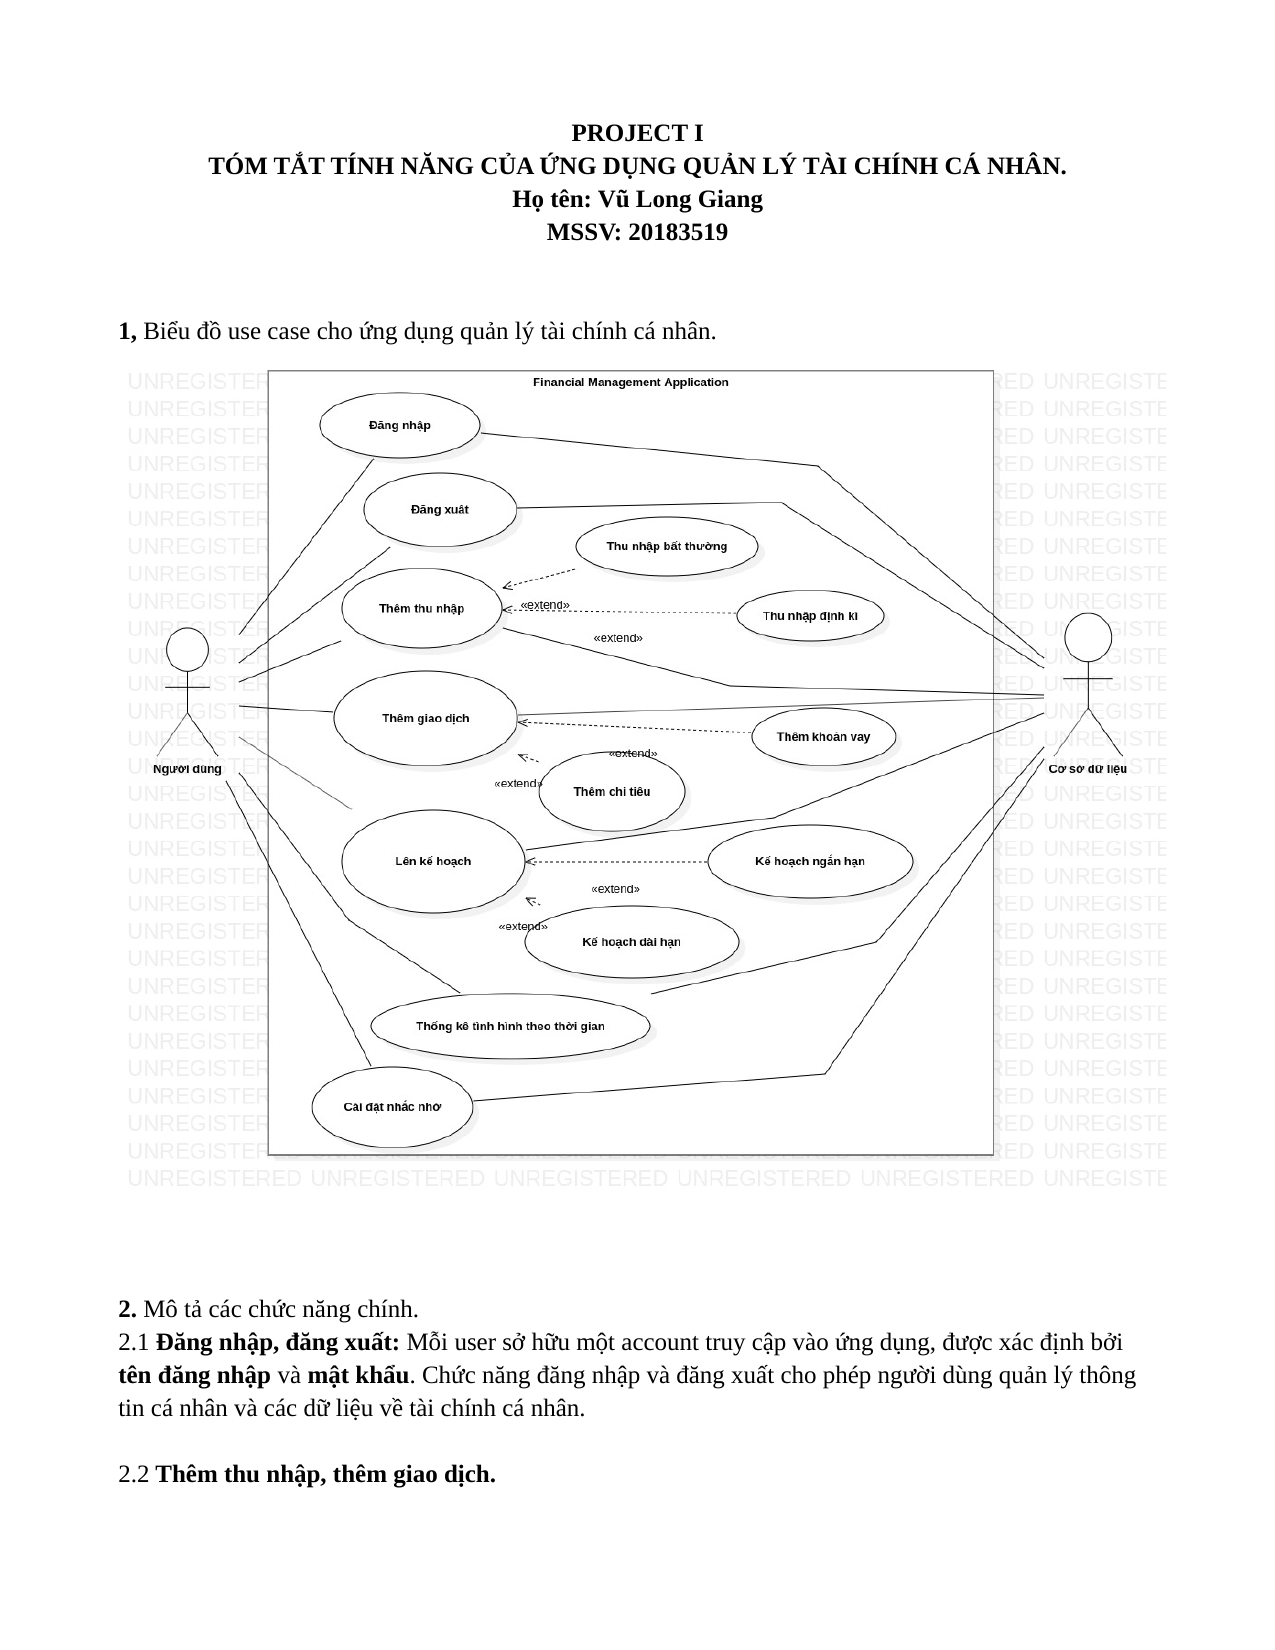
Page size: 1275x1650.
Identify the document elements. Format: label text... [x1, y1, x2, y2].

text PROJECT I [118, 118, 1157, 147]
text 1, Biểu đồ use case cho ứng dụng quản lý tài chính cá nhân. [118, 316, 1157, 345]
text 2.1 Đăng nhập, đăng xuất: Mỗi user sở hữu một account truy cập vào ứng dụng, được xác định bởi tên đăng nhập và mật khẩu. Chức năng đăng nhập và đăng xuất cho phép người dùng quản lý thông tin cá nhân và các dữ liệu về tài chính cá nhân. [118, 1327, 1157, 1422]
text 2. Mô tả các chức năng chính. [118, 1294, 1157, 1323]
picture [127, 362, 1167, 1191]
text TÓM TẮT TÍNH NĂNG CỦA ỨNG DỤNG QUẢN LÝ TÀI CHÍNH CÁ NHÂN. [118, 151, 1157, 180]
text 2.2 Thêm thu nhập, thêm giao dịch. [118, 1459, 1157, 1488]
text Họ tên: Vũ Long Giang [118, 184, 1157, 213]
text MSSV: 20183519 [118, 217, 1157, 246]
